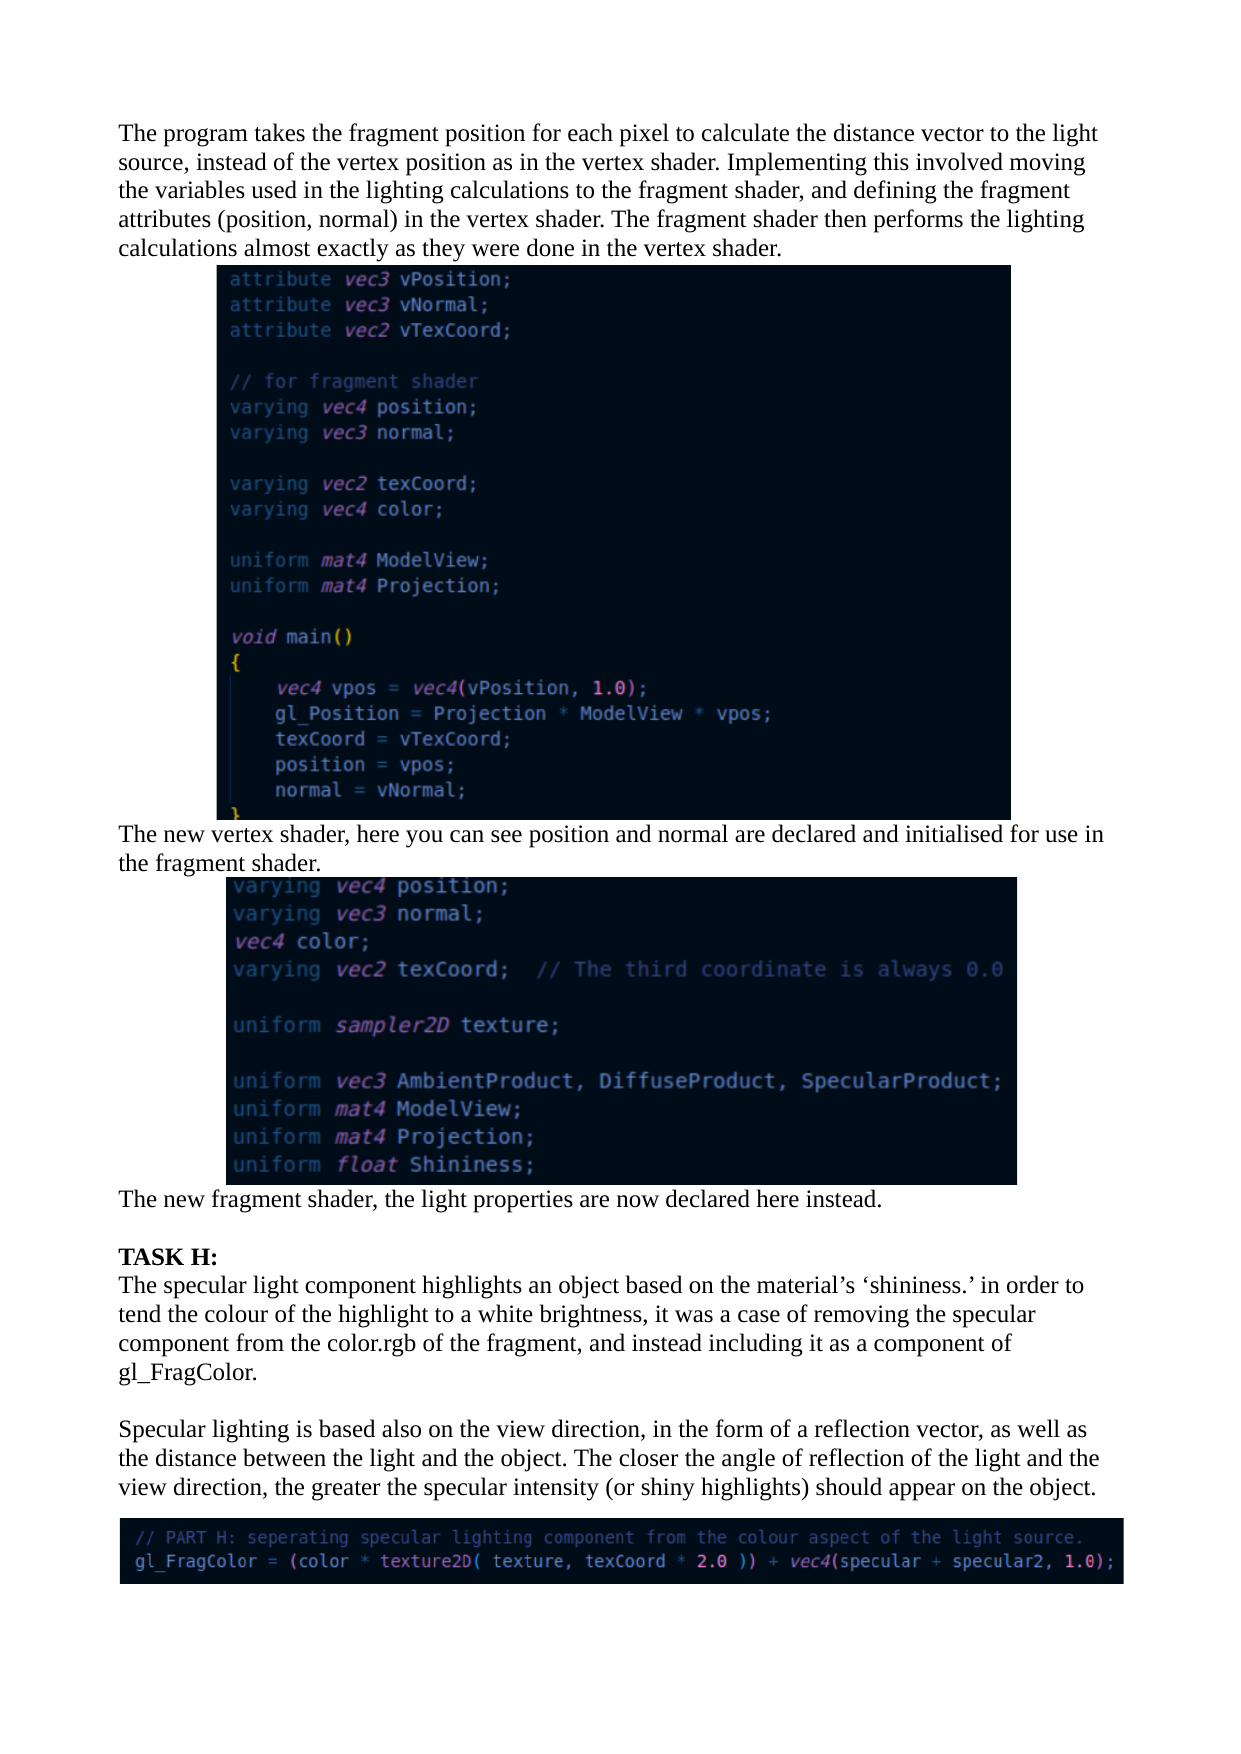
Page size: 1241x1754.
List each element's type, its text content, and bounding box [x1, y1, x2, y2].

picture [226, 877, 1018, 1185]
text The new vertex shader, here you can see position and normal are declared and initialised for use in the fragment shader. [118, 262, 1122, 877]
text Specular lighting is based also on the view direction, in the form of a reflection vector, as well as the distance between the light and the object. The closer the angle of reflection of the light and the view direction, the greater the specular intensity (or shiny highlights) should appear on the object. [118, 1414, 1122, 1501]
picture [119, 1518, 1124, 1584]
text The specular light component highlights an object based on the material’s ‘shininess.’ in order to tend the colour of the highlight to a white brightness, it was a case of removing the specular component from the color.rgb of the fragment, and instead including it as a component of gl_FragColor. [118, 1271, 1122, 1386]
text The new fragment shader, the light properties are now declared here instead. [118, 877, 1122, 1213]
text TASK H: [118, 1242, 1122, 1271]
text The program takes the fragment position for each pixel to calculate the distance vector to the light source, instead of the vertex position as in the vertex shader. Implementing this involved moving the variables used in the lighting calculations to the fragment shader, and defining the fragment attributes (position, normal) in the vertex shader. The fragment shader then performs the lighting calculations almost exactly as they were done in the vertex shader. [118, 118, 1122, 262]
picture [216, 265, 1011, 820]
